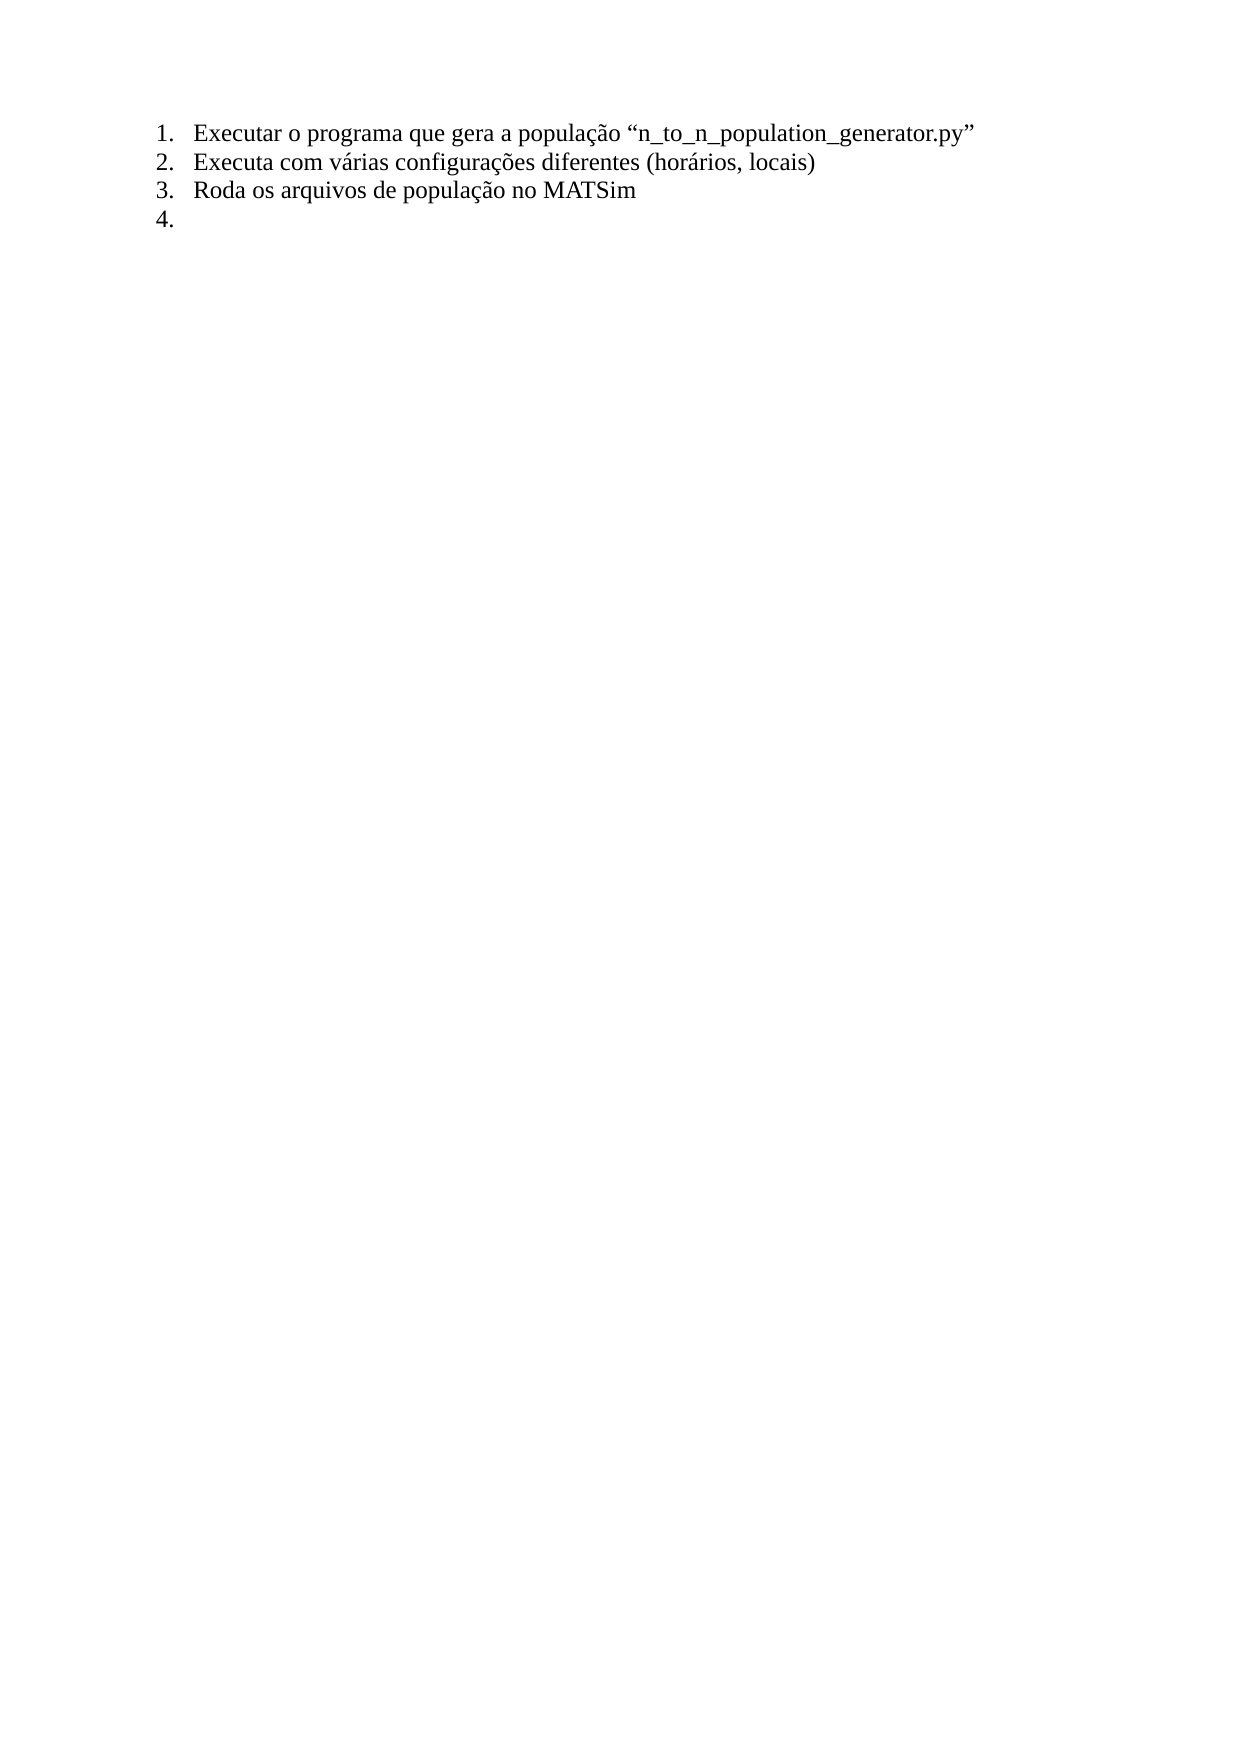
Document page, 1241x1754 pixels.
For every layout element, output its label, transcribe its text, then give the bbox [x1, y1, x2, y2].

list Roda os arquivos de população no MATSim [156, 176, 1122, 204]
list Executar o programa que gera a população “n_to_n_population_generator.py” [156, 118, 1122, 147]
list Executa com várias configurações diferentes (horários, locais) [156, 147, 1122, 176]
